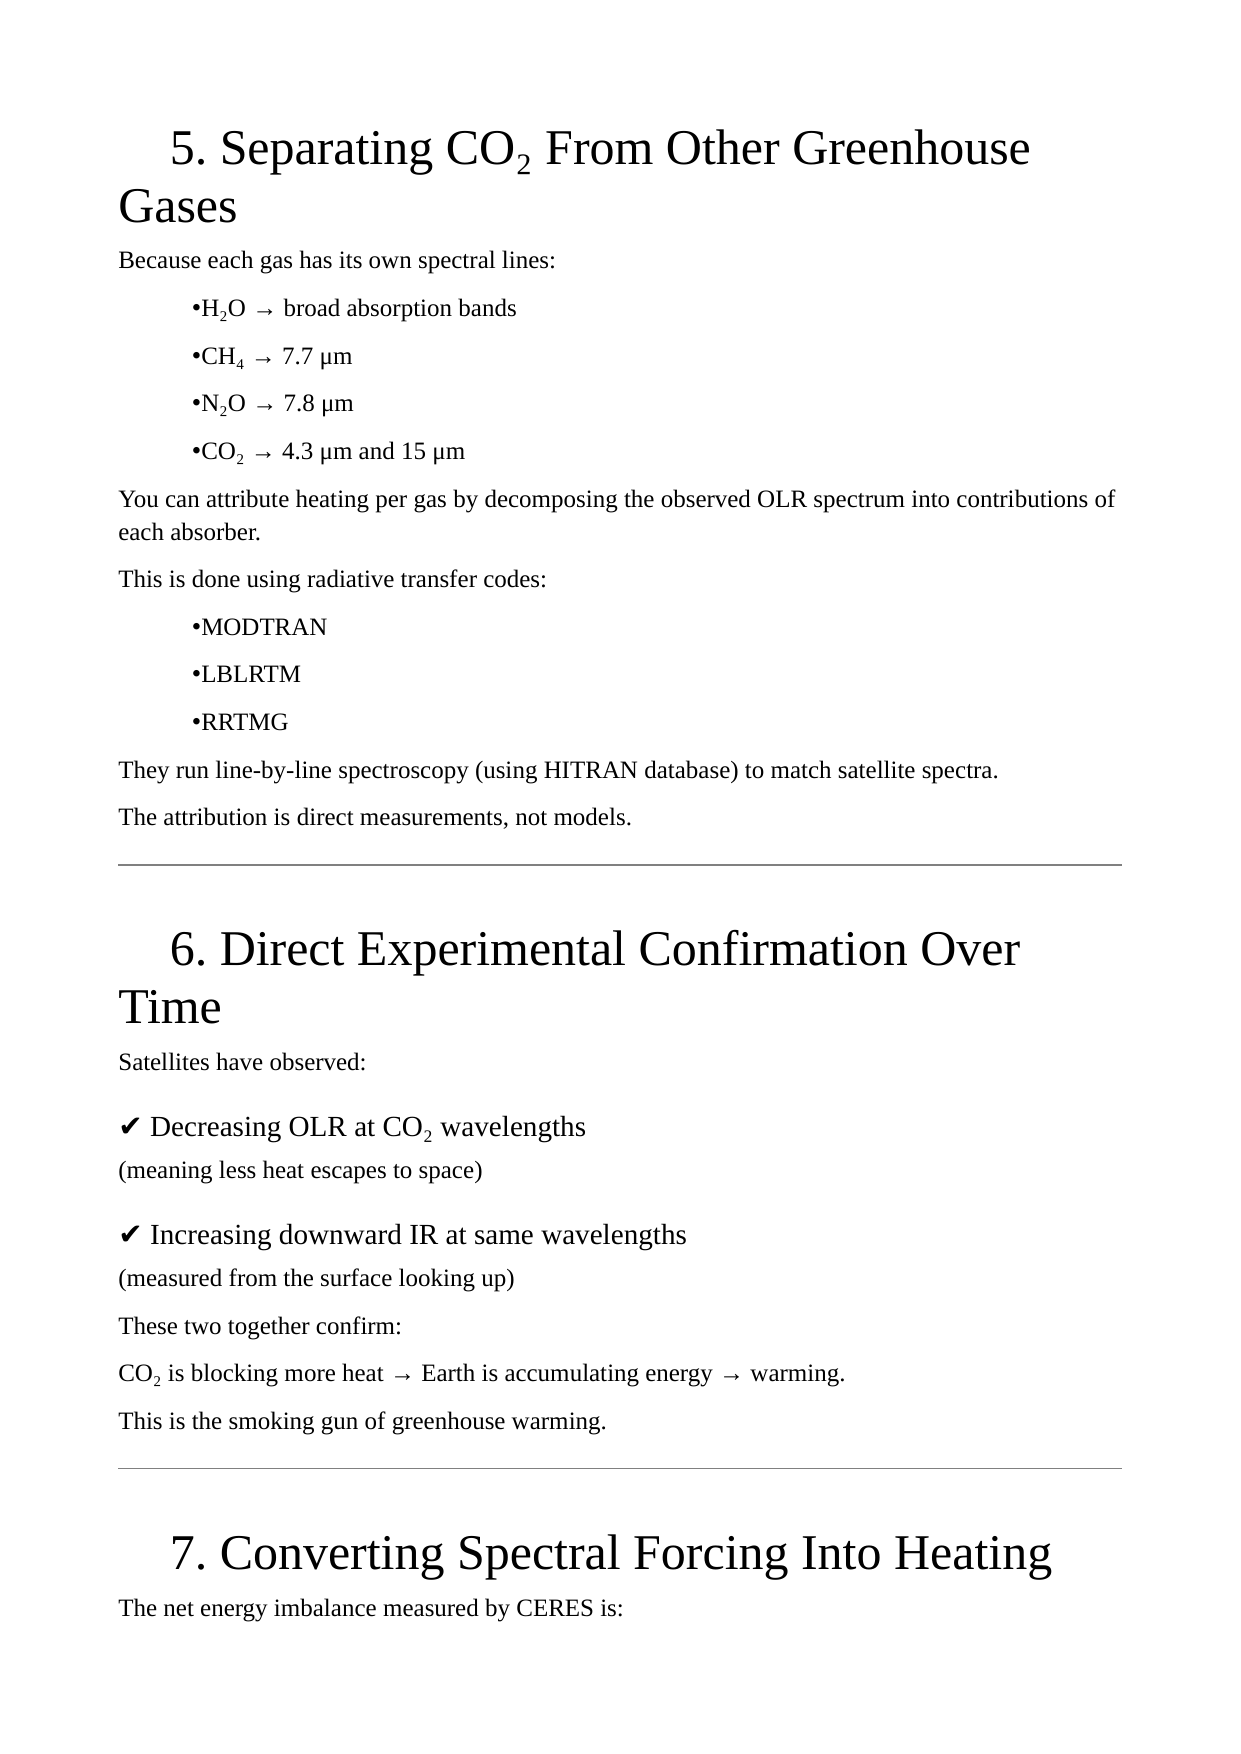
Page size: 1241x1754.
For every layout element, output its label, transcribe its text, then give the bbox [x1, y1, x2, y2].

subtitle ✔ Increasing downward IR at same wavelengths [118, 1217, 1122, 1251]
list H₂O → broad absorption bands [118, 293, 1122, 322]
text Because each gas has its own spectral lines: [118, 246, 1122, 274]
text This is done using radiative transfer codes: [118, 564, 1122, 593]
list LBLRTM [118, 659, 1122, 688]
list N₂O → 7.8 μm [118, 388, 1122, 417]
list MODTRAN [118, 612, 1122, 641]
text The attribution is direct measurements, not models. [118, 802, 1122, 831]
subtitle 📡 6. Direct Experimental Confirmation Over Time [118, 919, 1122, 1034]
subtitle 🔥 7. Converting Spectral Forcing Into Heating [118, 1523, 1122, 1580]
text They run line-by-line spectroscopy (using HITRAN database) to match satellite spectra. [118, 755, 1122, 783]
text CO₂ is blocking more heat → Earth is accumulating energy → warming. [118, 1358, 1122, 1387]
text These two together confirm: [118, 1311, 1122, 1339]
text The net energy imbalance measured by CERES is: [118, 1593, 1122, 1622]
list CH₄ → 7.7 μm [118, 341, 1122, 369]
subtitle 🔬 5. Separating CO₂ From Other Greenhouse Gases [118, 118, 1122, 233]
text You can attribute heating per gas by decomposing the observed OLR spectrum into contributions of each absorber. [118, 484, 1122, 545]
text (measured from the surface looking up) [118, 1263, 1122, 1292]
text This is the smoking gun of greenhouse warming. [118, 1406, 1122, 1435]
list RRTMG [118, 707, 1122, 736]
subtitle ✔ Decreasing OLR at CO₂ wavelengths [118, 1109, 1122, 1142]
text (meaning less heat escapes to space) [118, 1155, 1122, 1184]
text Satellites have observed: [118, 1047, 1122, 1075]
list CO₂ → 4.3 μm and 15 μm [118, 436, 1122, 465]
